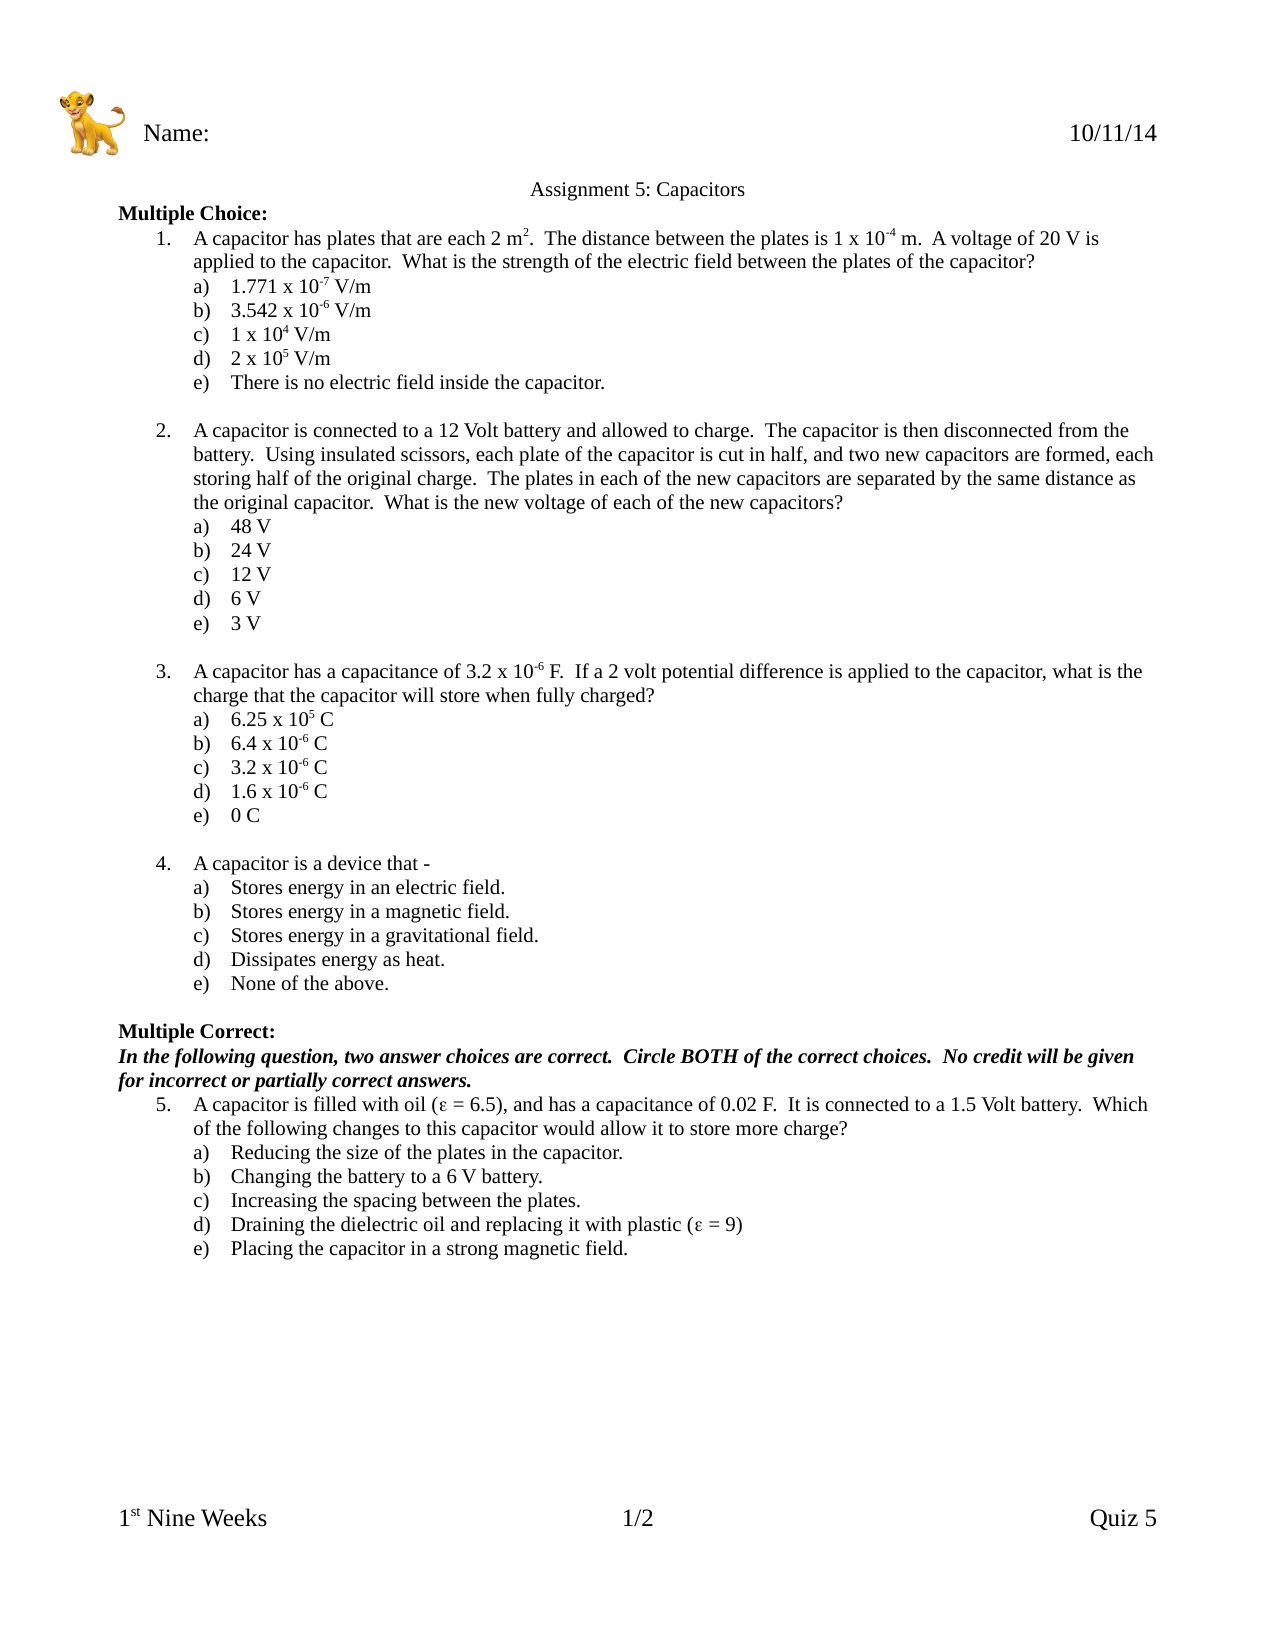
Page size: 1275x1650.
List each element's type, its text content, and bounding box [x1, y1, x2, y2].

list None of the above. [193, 971, 1157, 995]
list 6.4 x 10-6 C [193, 731, 1157, 755]
list Increasing the spacing between the plates. [193, 1188, 1157, 1212]
list 12 V [193, 562, 1157, 586]
list 6 V [193, 586, 1157, 610]
text Assignment 5: Capacitors [118, 177, 1157, 201]
text Multiple Correct: [118, 1019, 1157, 1043]
text Multiple Choice: [118, 201, 1157, 225]
list 1.771 x 10-7 V/m [193, 273, 1157, 298]
list Placing the capacitor in a strong magnetic field. [193, 1236, 1157, 1260]
list Changing the battery to a 6 V battery. [193, 1164, 1157, 1188]
list A capacitor is connected to a 12 Volt battery and allowed to charge. The capacitor is then disconnected from the battery. Using insulated scissors, each plate of the capacitor is cut in half, and two new capacitors are formed, each storing half of the original charge. The plates in each of the new capacitors are separated by the same distance as the original capacitor. What is the new voltage of each of the new capacitors? [156, 418, 1157, 514]
list 24 V [193, 538, 1157, 562]
list 3.2 x 10-6 C [193, 755, 1157, 779]
picture [48, 81, 136, 156]
list A capacitor is a device that - [156, 851, 1157, 875]
list Draining the dielectric oil and replacing it with plastic (e = 9) [193, 1212, 1157, 1236]
list 6.25 x 105 C [193, 707, 1157, 731]
list Dissipates energy as heat. [193, 947, 1157, 971]
list Reducing the size of the plates in the capacitor. [193, 1140, 1157, 1164]
list Stores energy in an electric field. [193, 875, 1157, 899]
list 1 x 104 V/m [193, 322, 1157, 346]
text In the following question, two answer choices are correct. Circle BOTH of the correct choices. No credit will be given for incorrect or partially correct answers. [118, 1043, 1157, 1092]
list A capacitor has plates that are each 2 m2. The distance between the plates is 1 x 10-4 m. A voltage of 20 V is applied to the capacitor. What is the strength of the electric field between the plates of the capacitor? [156, 225, 1157, 273]
list 0 C [193, 803, 1157, 827]
list 2 x 105 V/m [193, 346, 1157, 370]
list 3.542 x 10-6 V/m [193, 298, 1157, 322]
list A capacitor is filled with oil (e = 6.5), and has a capacitance of 0.02 F. It is connected to a 1.5 Volt battery. Which of the following changes to this capacitor would allow it to store more charge? [156, 1092, 1157, 1140]
list Stores energy in a magnetic field. [193, 899, 1157, 923]
list 48 V [193, 514, 1157, 538]
list 3 V [193, 610, 1157, 634]
list 1.6 x 10-6 C [193, 779, 1157, 803]
list Stores energy in a gravitational field. [193, 923, 1157, 947]
list There is no electric field inside the capacitor. [193, 370, 1157, 394]
list A capacitor has a capacitance of 3.2 x 10-6 F. If a 2 volt potential difference is applied to the capacitor, what is the charge that the capacitor will store when fully charged? [156, 658, 1157, 707]
